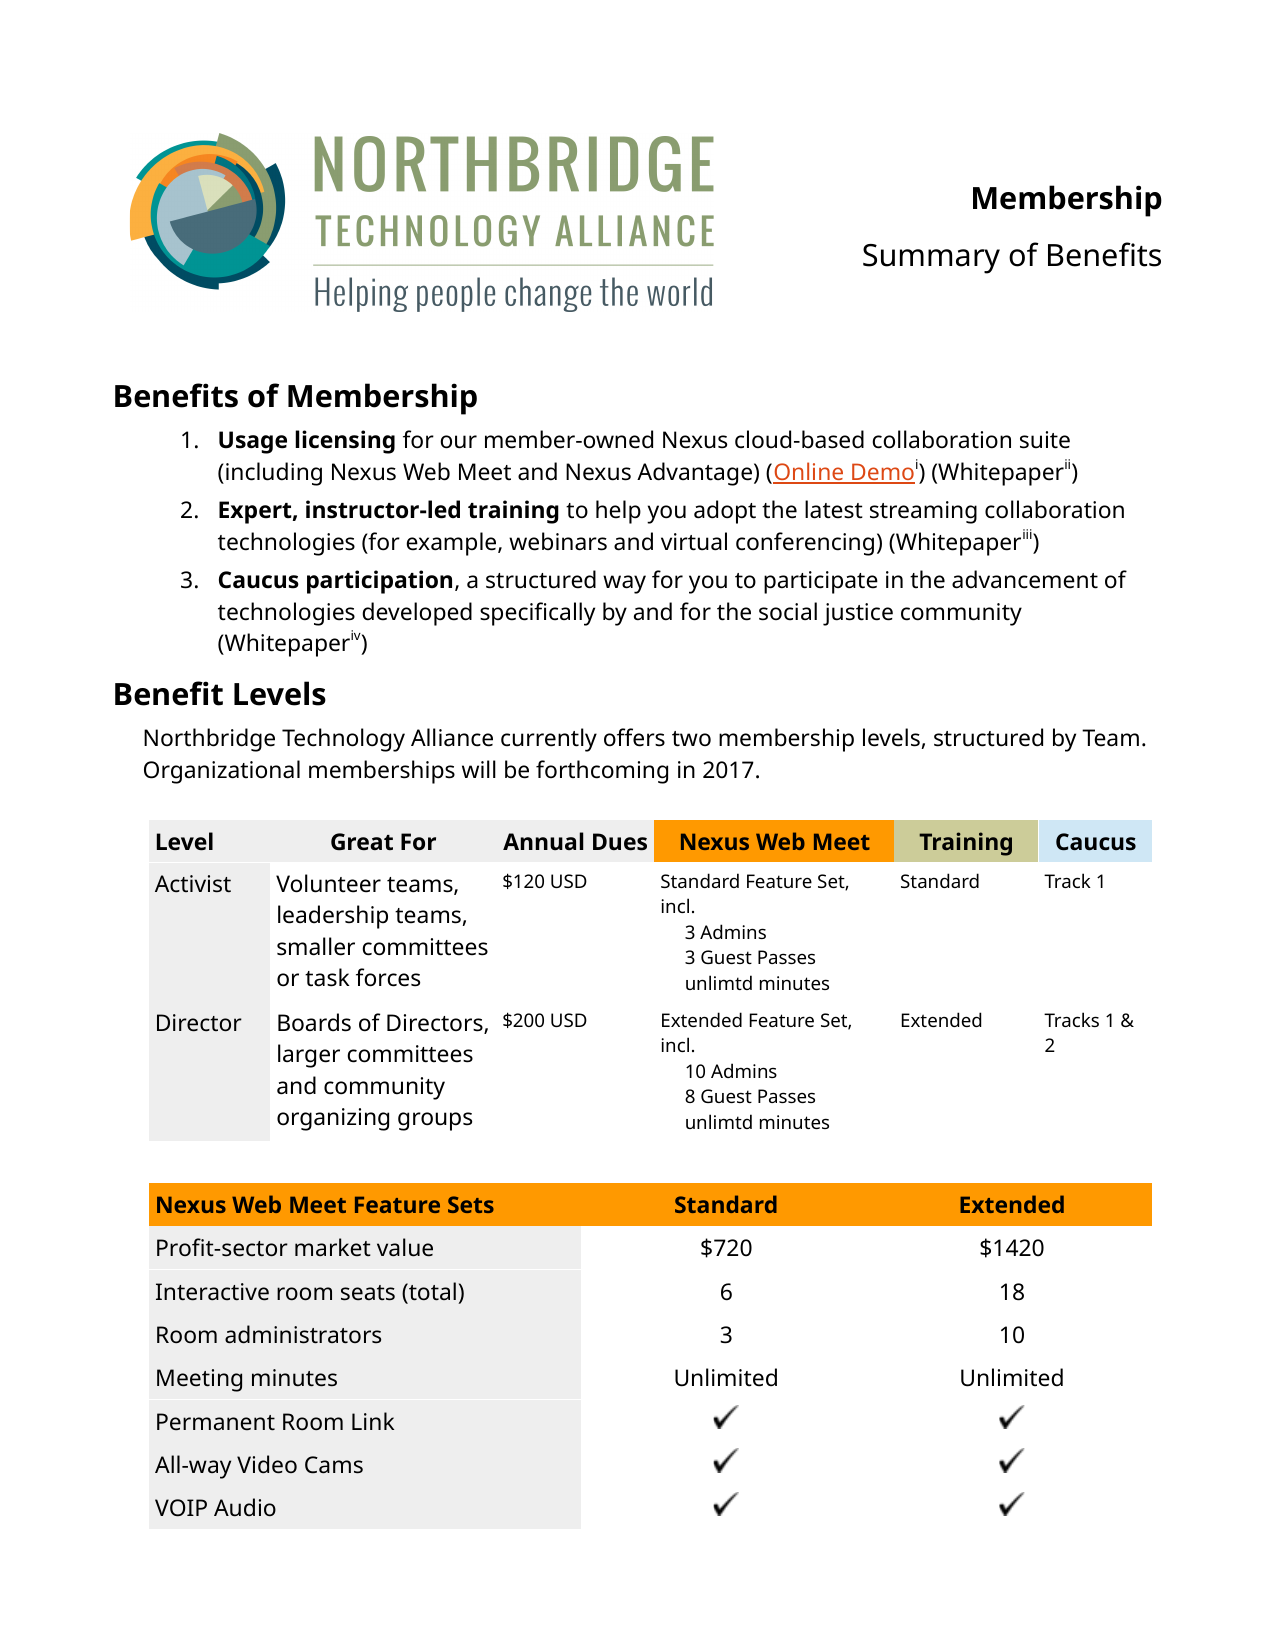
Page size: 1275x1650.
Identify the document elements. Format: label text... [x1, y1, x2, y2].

table_cell Boards of Directors, larger committees and community organizing groups [270, 1001, 496, 1141]
table_header Standard [581, 1183, 871, 1226]
subtitle Benefits of Membership [112, 375, 1162, 417]
list Caucus participation, a structured way for you to participate in the advancement of technologies developed specifically by and for the social justice community (Whitepaper) [180, 564, 1162, 658]
table_cell Room administrators [149, 1313, 581, 1356]
picture [713, 1405, 739, 1429]
table_cell [581, 1473, 871, 1486]
table_cell [871, 1443, 1152, 1472]
picture [713, 1448, 739, 1473]
table_cell All-way Video Cams [149, 1443, 581, 1486]
table_cell Unlimited [581, 1356, 871, 1399]
table_cell [871, 1400, 1152, 1443]
table_header Training [894, 820, 1038, 862]
table_cell $120 USD [496, 863, 654, 1001]
table_cell Tracks 1 & 2 [1039, 1001, 1152, 1141]
table_cell [581, 1400, 871, 1443]
table_header Caucus [1039, 820, 1152, 862]
table_cell [871, 1473, 1152, 1486]
table_cell Interactive room seats (total) [149, 1270, 581, 1313]
table_header Nexus Web Meet [654, 820, 894, 862]
picture [999, 1492, 1025, 1516]
table_cell [581, 1486, 871, 1529]
table_header Level [149, 820, 270, 862]
table_header Annual Dues [496, 820, 654, 862]
table_cell Extended [894, 1001, 1038, 1141]
table_cell Track 1 [1039, 863, 1152, 1001]
table_cell Permanent Room Link [149, 1400, 581, 1443]
table_cell [871, 1486, 1152, 1529]
table_cell VOIP Audio [149, 1486, 581, 1529]
text Northbridge Technology Alliance currently offers two membership levels, structured by Team. Organizational memberships will be forthcoming in 2017. [142, 722, 1162, 785]
table_cell Director [149, 1001, 270, 1141]
table_header Great For [270, 820, 496, 862]
table_cell [581, 1443, 871, 1472]
list Expert, instructor-led training to help you adopt the latest streaming collaboration technologies (for example, webinars and virtual conferencing) (Whitepaper) [180, 494, 1162, 557]
picture [713, 1492, 739, 1516]
table_cell $720 [581, 1226, 871, 1269]
picture [999, 1448, 1025, 1473]
table_cell Meeting minutes [149, 1356, 581, 1399]
table_cell 3 [581, 1313, 871, 1356]
picture [999, 1405, 1025, 1429]
table_cell 10 [871, 1313, 1152, 1356]
subtitle Benefit Levels [112, 673, 1162, 715]
table_cell Volunteer teams, leadership teams, smaller committees or task forces [270, 863, 496, 1001]
table_cell $1420 [871, 1226, 1152, 1269]
table_header Nexus Web Meet Feature Sets [149, 1183, 581, 1226]
table_header Extended [871, 1183, 1152, 1226]
picture [129, 133, 714, 312]
table_cell $200 USD [496, 1001, 654, 1141]
table_cell Profit-sector market value [149, 1226, 581, 1269]
table_cell Extended Feature Set, incl. 10 Admins 8 Guest Passes unlimtd minutes [654, 1001, 894, 1141]
table_cell Unlimited [871, 1356, 1152, 1399]
table_cell Standard Feature Set, incl. 3 Admins 3 Guest Passes unlimtd minutes [654, 863, 894, 1001]
table_cell 18 [871, 1270, 1152, 1313]
table_cell 6 [581, 1270, 871, 1313]
table_cell Activist [149, 863, 270, 1001]
table_cell Standard [894, 863, 1038, 1001]
list Usage licensing for our member-owned Nexus cloud-based collaboration suite (including Nexus Web Meet and Nexus Advantage) (Online Demo) (Whitepaper) [180, 424, 1162, 487]
